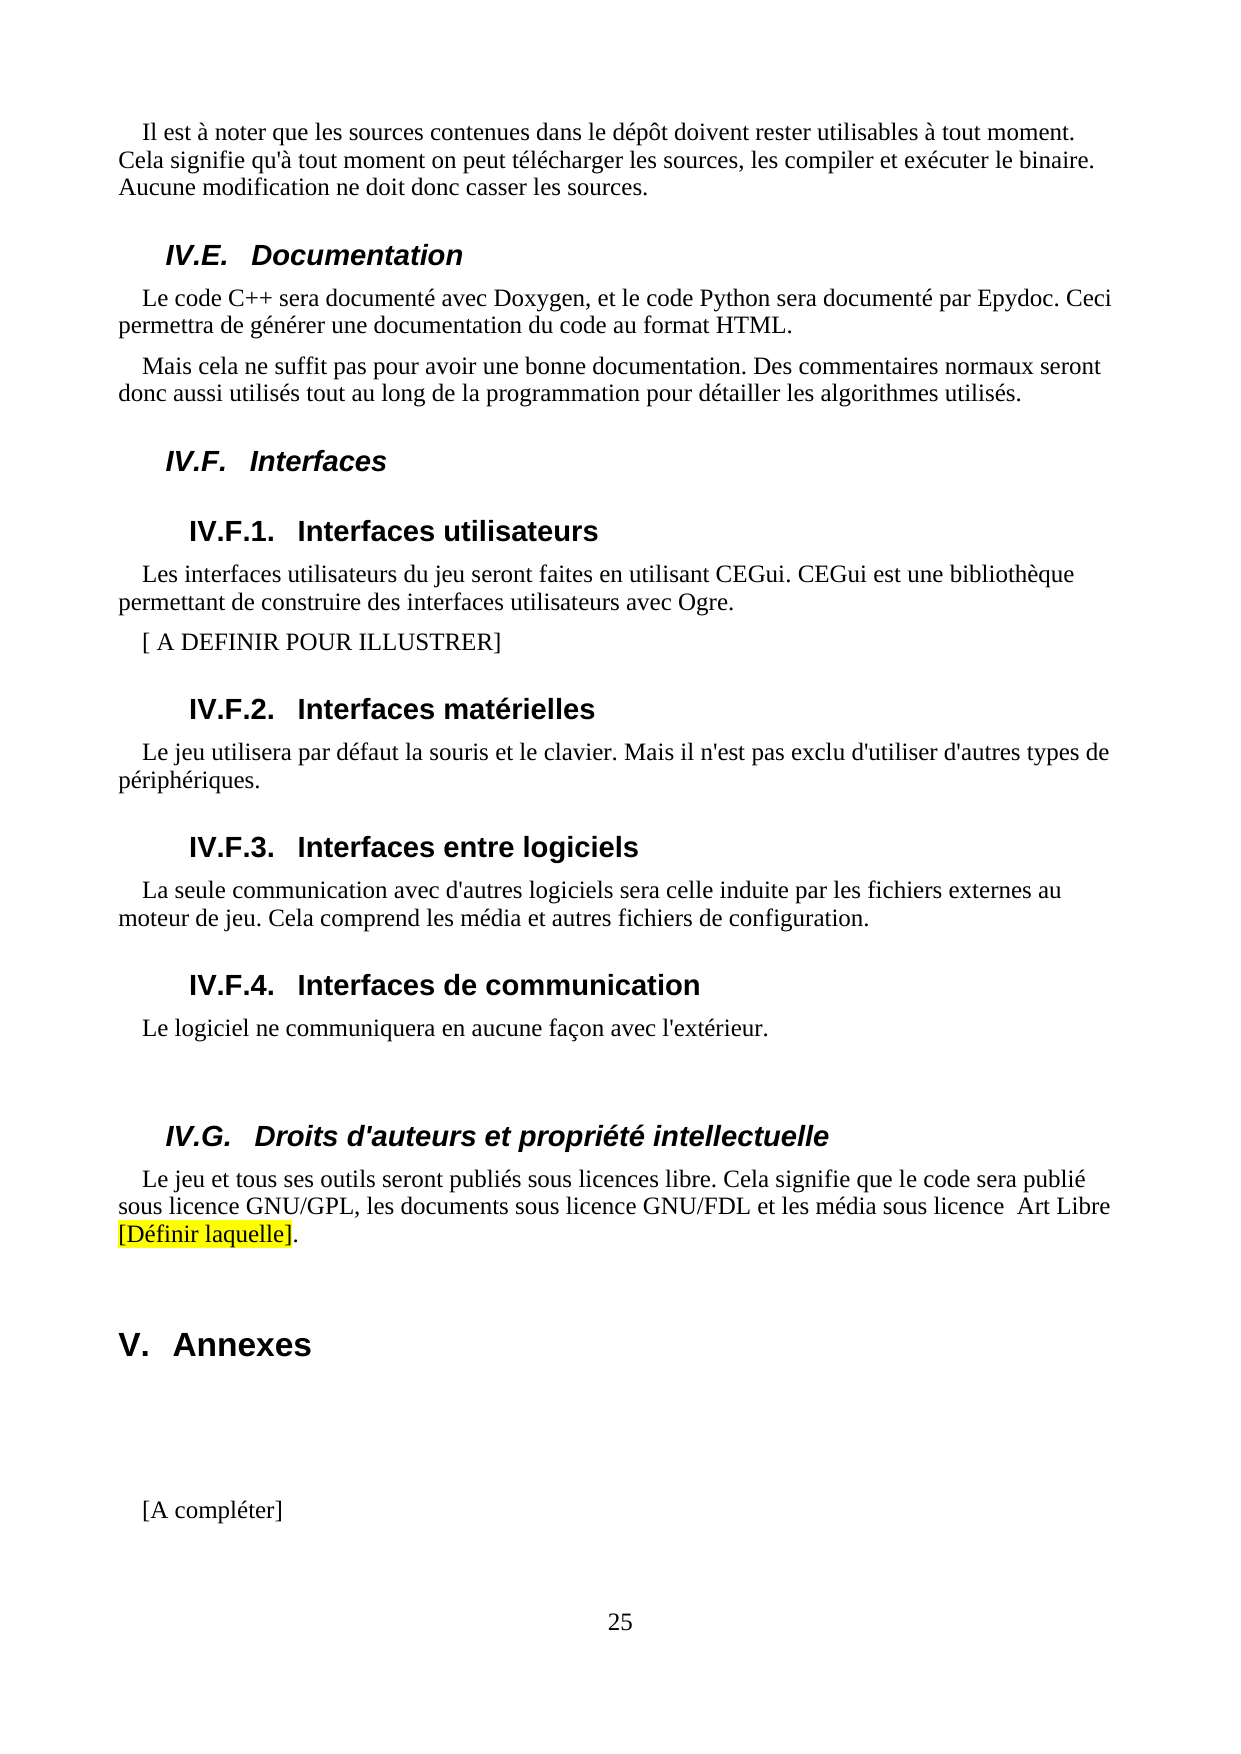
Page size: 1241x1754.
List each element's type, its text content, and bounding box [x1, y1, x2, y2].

subtitle Interfaces matérielles [189, 693, 1122, 726]
text Le logiciel ne communiquera en aucune façon avec l'extérieur. [118, 1014, 1122, 1042]
text La seule communication avec d'autres logiciels sera celle induite par les fichiers externes au moteur de jeu. Cela comprend les média et autres fichiers de configuration. [118, 876, 1122, 932]
text Le jeu utilisera par défaut la souris et le clavier. Mais il n'est pas exclu d'utiliser d'autres types de périphériques. [118, 738, 1122, 793]
text [ A DEFINIR POUR ILLUSTRER] [118, 628, 1122, 656]
subtitle Interfaces de communication [189, 969, 1122, 1002]
subtitle Interfaces utilisateurs [189, 515, 1122, 547]
text [A compléter] [118, 1496, 1122, 1524]
subtitle Droits d'auteurs et propriété intellectuelle [165, 1119, 1122, 1152]
subtitle Documentation [165, 239, 1122, 271]
text Les interfaces utilisateurs du jeu seront faites en utilisant CEGui. CEGui est une bibliothèque permettant de construire des interfaces utilisateurs avec Ogre. [118, 560, 1122, 615]
text Mais cela ne suffit pas pour avoir une bonne documentation. Des commentaires normaux seront donc aussi utilisés tout au long de la programmation pour détailler les algorithmes utilisés. [118, 352, 1122, 407]
text Le code C++ sera documenté avec Doxygen, et le code Python sera documenté par Epydoc. Ceci permettra de générer une documentation du code au format HTML. [118, 284, 1122, 339]
subtitle Annexes [118, 1326, 1122, 1363]
text Il est à noter que les sources contenues dans le dépôt doivent rester utilisables à tout moment. Cela signifie qu'à tout moment on peut télécharger les sources, les compiler et exécuter le binaire. Aucune modification ne doit donc casser les sources. [118, 118, 1122, 201]
text Le jeu et tous ses outils seront publiés sous licences libre. Cela signifie que le code sera publié sous licence GNU/GPL, les documents sous licence GNU/FDL et les média sous licence Art Libre [Définir laquelle]. [118, 1165, 1122, 1248]
subtitle Interfaces entre logiciels [189, 831, 1122, 864]
subtitle Interfaces [165, 445, 1122, 477]
